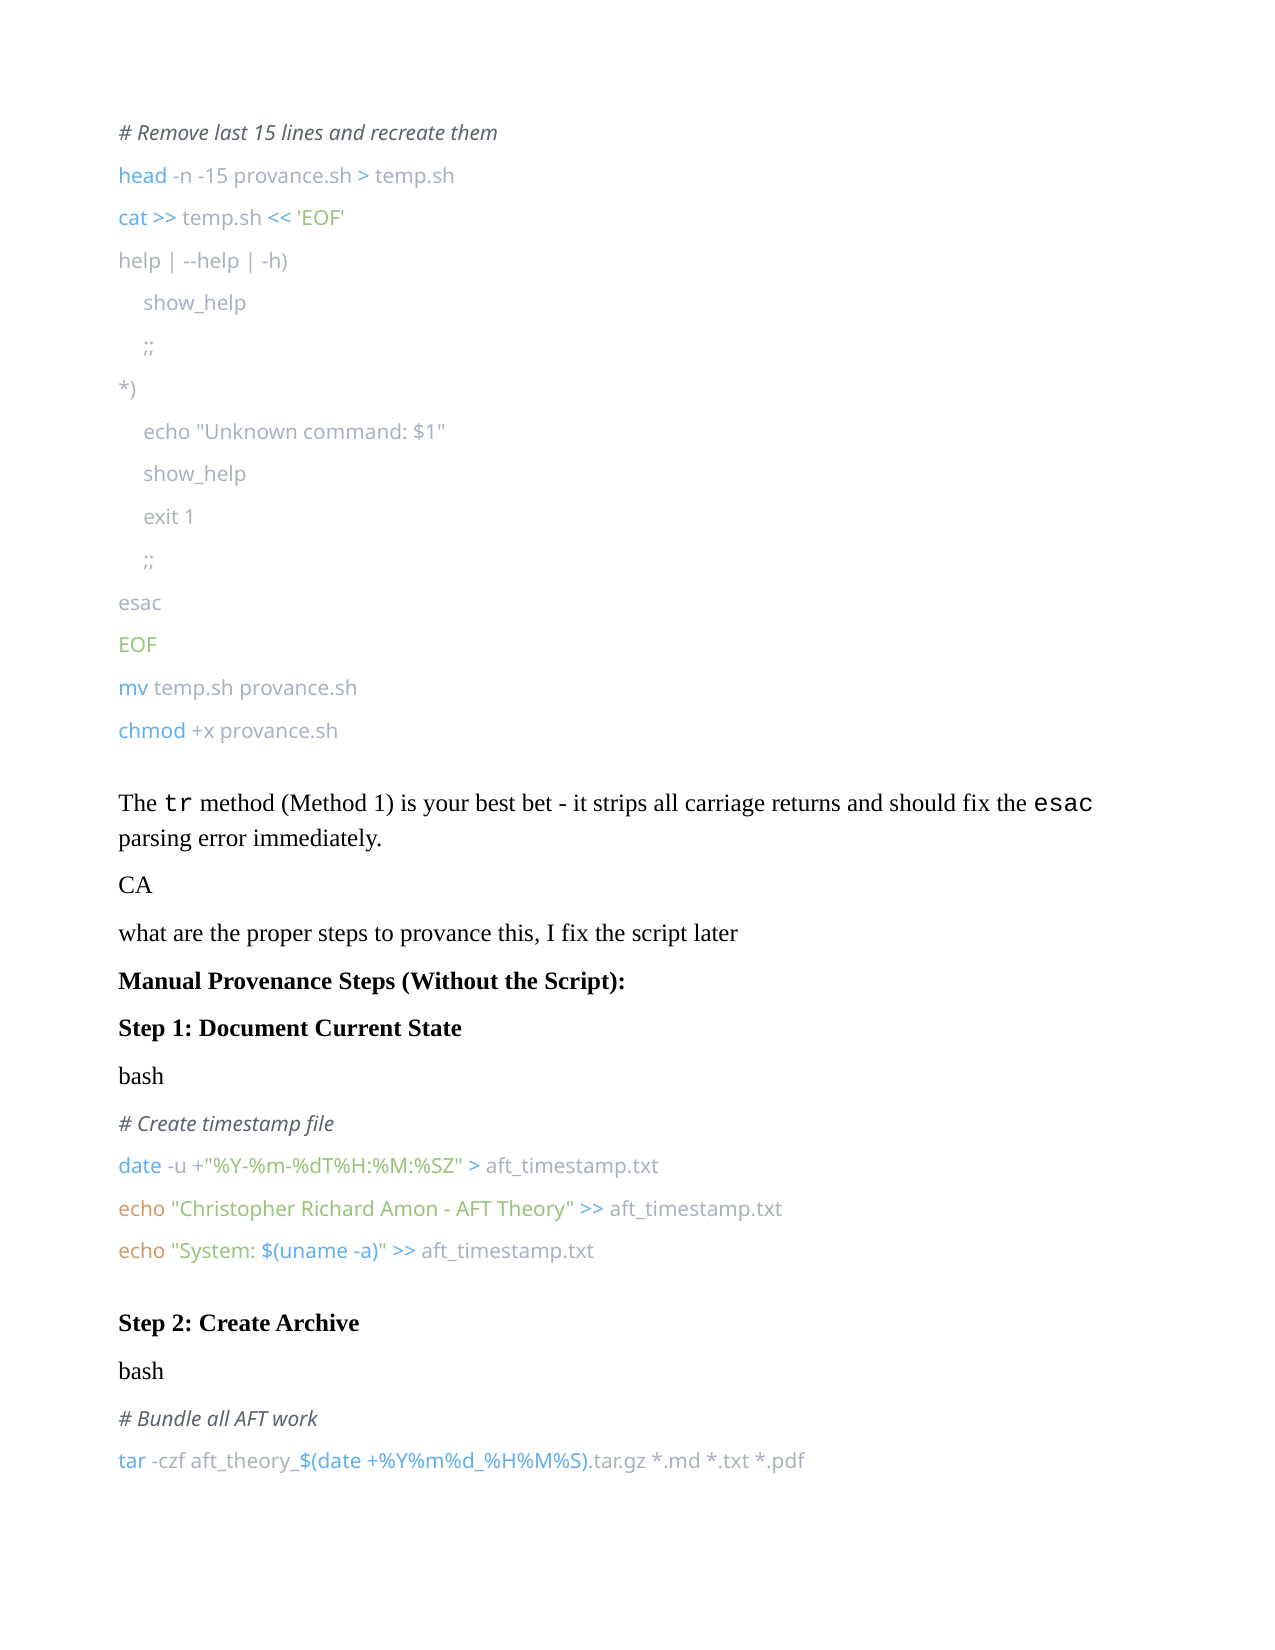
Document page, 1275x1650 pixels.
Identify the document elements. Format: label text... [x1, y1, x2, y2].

text show_help [118, 288, 1157, 317]
text head -n -15 provance.sh > temp.sh [118, 161, 1157, 189]
text mv temp.sh provance.sh [118, 673, 1157, 702]
text date -u +"%Y-%m-%dT%H:%M:%SZ" > aft_timestamp.txt [118, 1151, 1157, 1180]
text ;; [118, 331, 1157, 360]
text tar -czf aft_theory_$(date +%Y%m%d_%H%M%S).tar.gz *.md *.txt *.pdf [118, 1446, 1157, 1475]
text show_help [118, 459, 1157, 488]
text echo "System: $(uname -a)" >> aft_timestamp.txt [118, 1236, 1157, 1265]
text bash [118, 1356, 1157, 1385]
text help | --help | -h) [118, 246, 1157, 274]
text ;; [118, 545, 1157, 574]
text Manual Provenance Steps (Without the Script): [118, 966, 1157, 994]
text esac [118, 588, 1157, 616]
text exit 1 [118, 502, 1157, 531]
text # Remove last 15 lines and recreate them [118, 118, 1157, 147]
text Step 2: Create Archive [118, 1308, 1157, 1337]
text echo "Unknown command: $1" [118, 417, 1157, 445]
text EOF [118, 631, 1157, 659]
text cat >> temp.sh << 'EOF' [118, 203, 1157, 232]
text what are the proper steps to provance this, I fix the script later [118, 918, 1157, 947]
text chmod +x provance.sh [118, 716, 1157, 744]
text The tr method (Method 1) is your best bet - it strips all carriage returns and should fix the esac parsing error immediately. [118, 788, 1157, 852]
text echo "Christopher Richard Amon - AFT Theory" >> aft_timestamp.txt [118, 1194, 1157, 1222]
text # Bundle all AFT work [118, 1404, 1157, 1432]
text *) [118, 374, 1157, 403]
text bash [118, 1061, 1157, 1090]
text Step 1: Document Current State [118, 1013, 1157, 1042]
text # Create timestamp file [118, 1109, 1157, 1137]
text CA [118, 871, 1157, 899]
